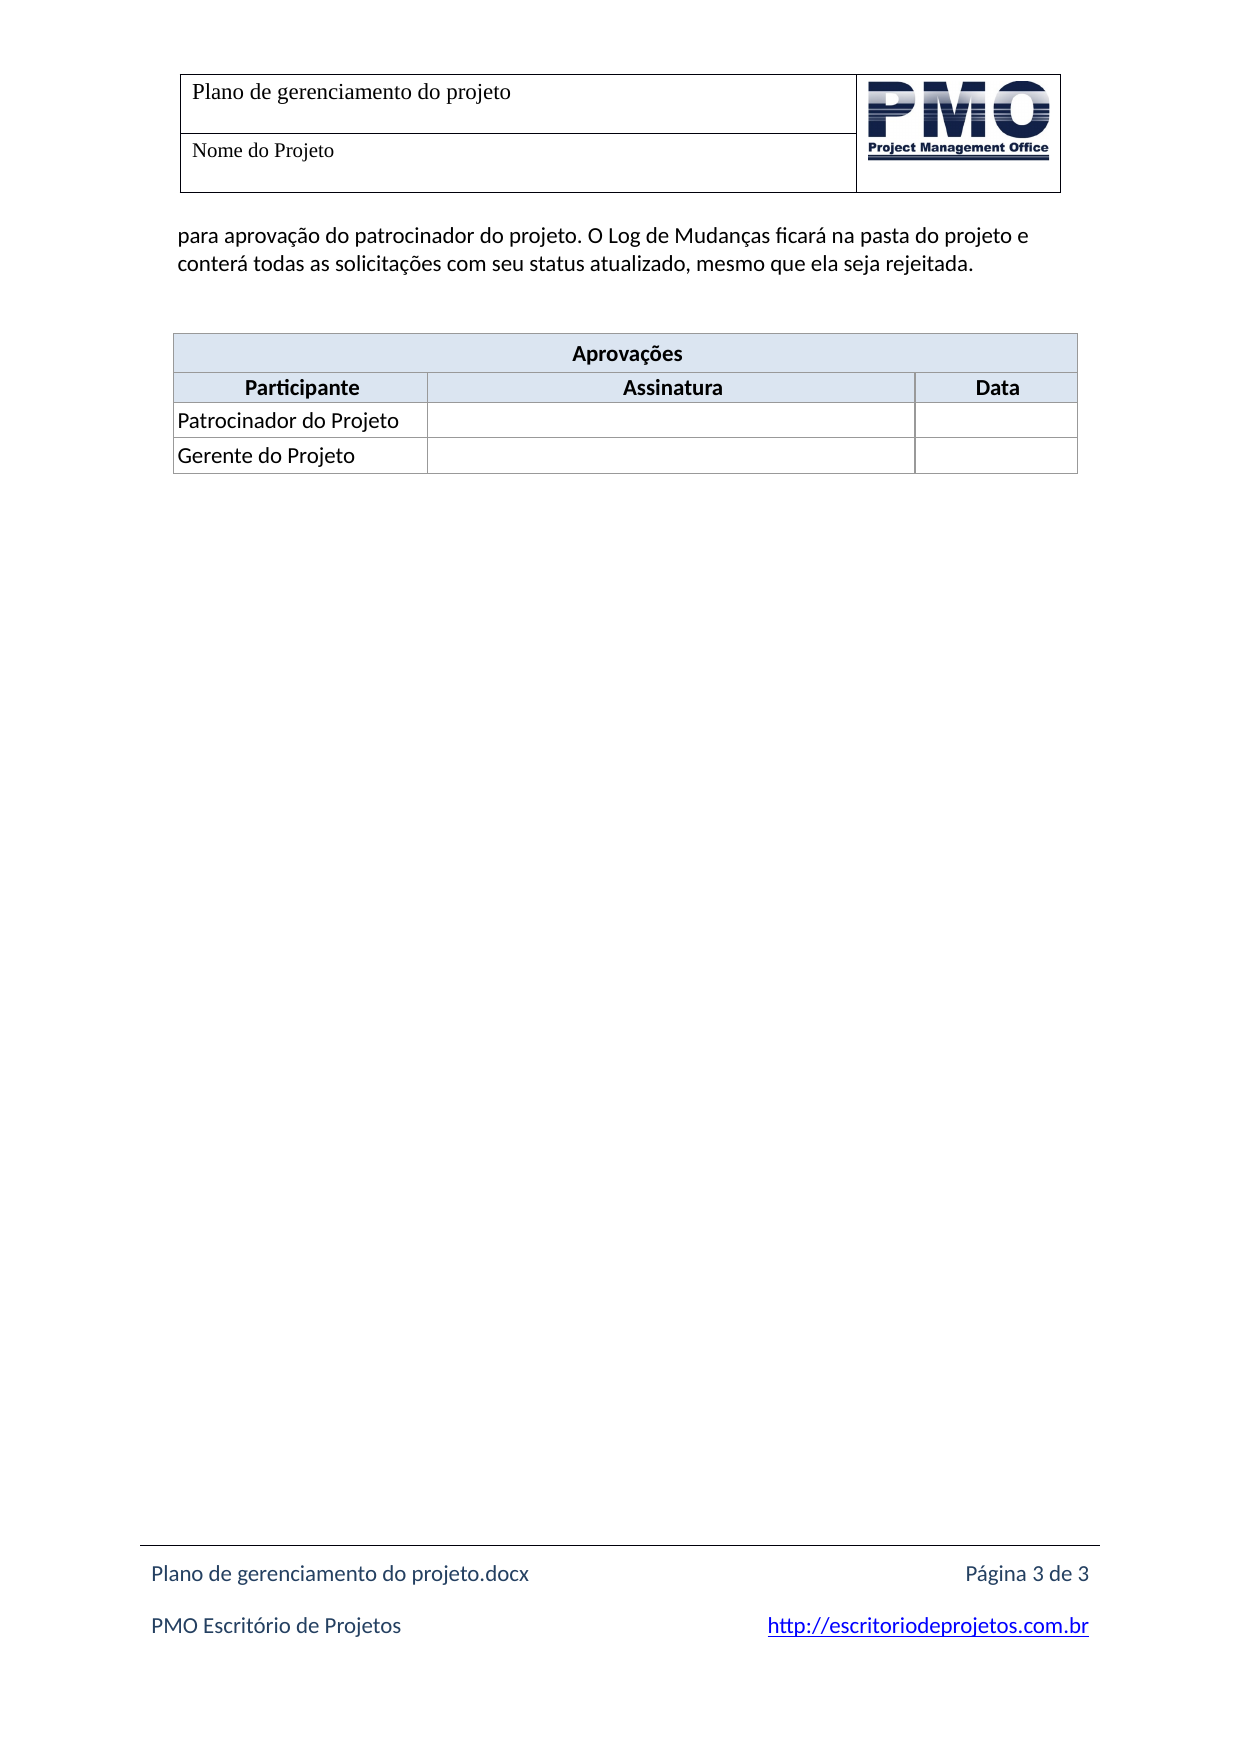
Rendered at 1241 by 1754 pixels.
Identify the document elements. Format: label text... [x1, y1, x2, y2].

table_cell Assinatura [428, 373, 914, 402]
text para aprovação do patrocinador do projeto. O Log de Mudanças ficará na pasta do projeto e conterá todas as solicitações com seu status atualizado, mesmo que ela seja rejeitada. [177, 221, 1063, 277]
table_header Aprovações [174, 334, 1077, 372]
table_cell [916, 403, 1077, 437]
table_cell [428, 403, 914, 437]
table_cell [428, 438, 914, 473]
picture [868, 81, 1050, 161]
table_cell Patrocinador do Projeto [174, 403, 427, 437]
table_cell Participante [174, 373, 427, 402]
table_cell Data [916, 373, 1077, 402]
table_cell [916, 438, 1077, 473]
table_cell Gerente do Projeto [174, 438, 427, 473]
